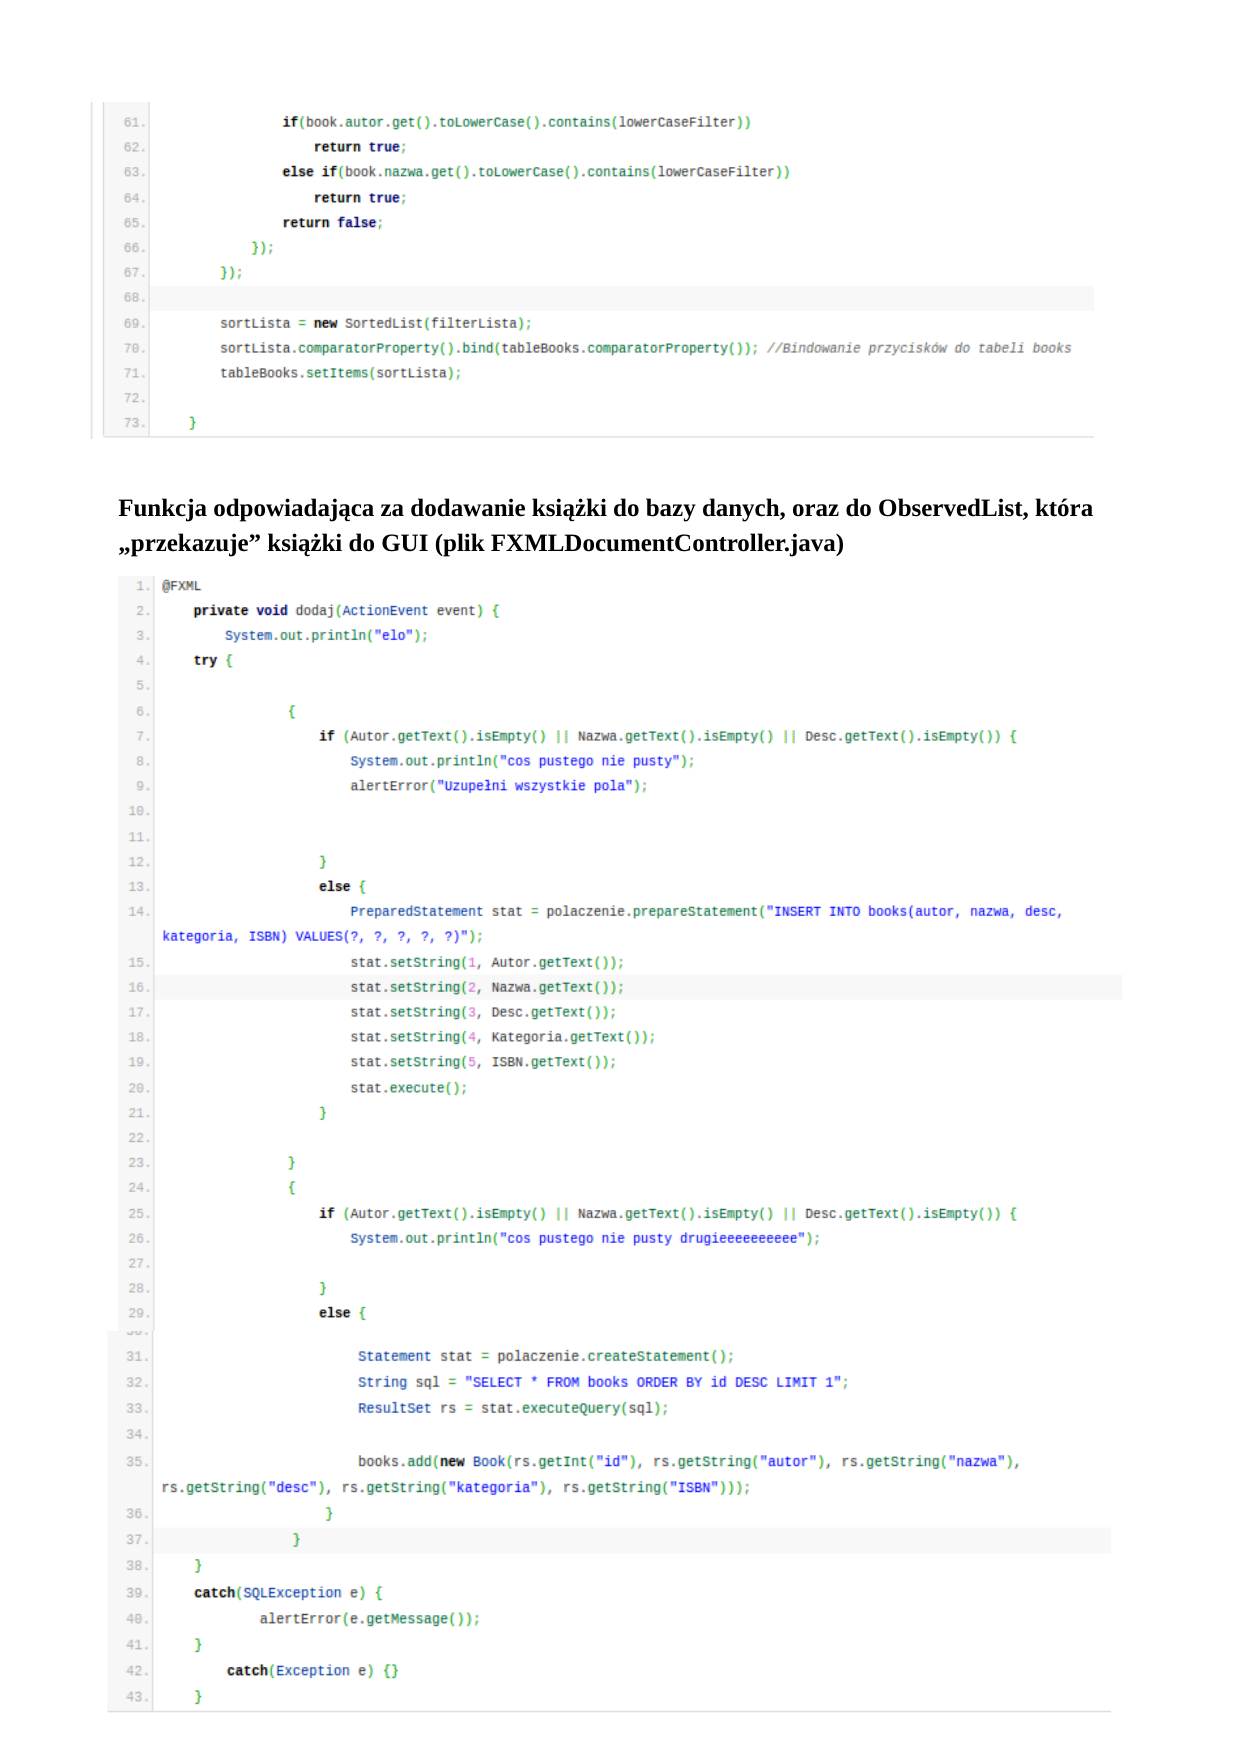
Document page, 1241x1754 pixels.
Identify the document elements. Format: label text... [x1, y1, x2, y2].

picture [107, 576, 1123, 1722]
picture [90, 102, 1094, 439]
text Funkcja odpowiadająca za dodawanie książki do bazy danych, oraz do ObservedList, która „przekazuje” książki do GUI (plik FXMLDocumentController.java) [118, 493, 1122, 556]
